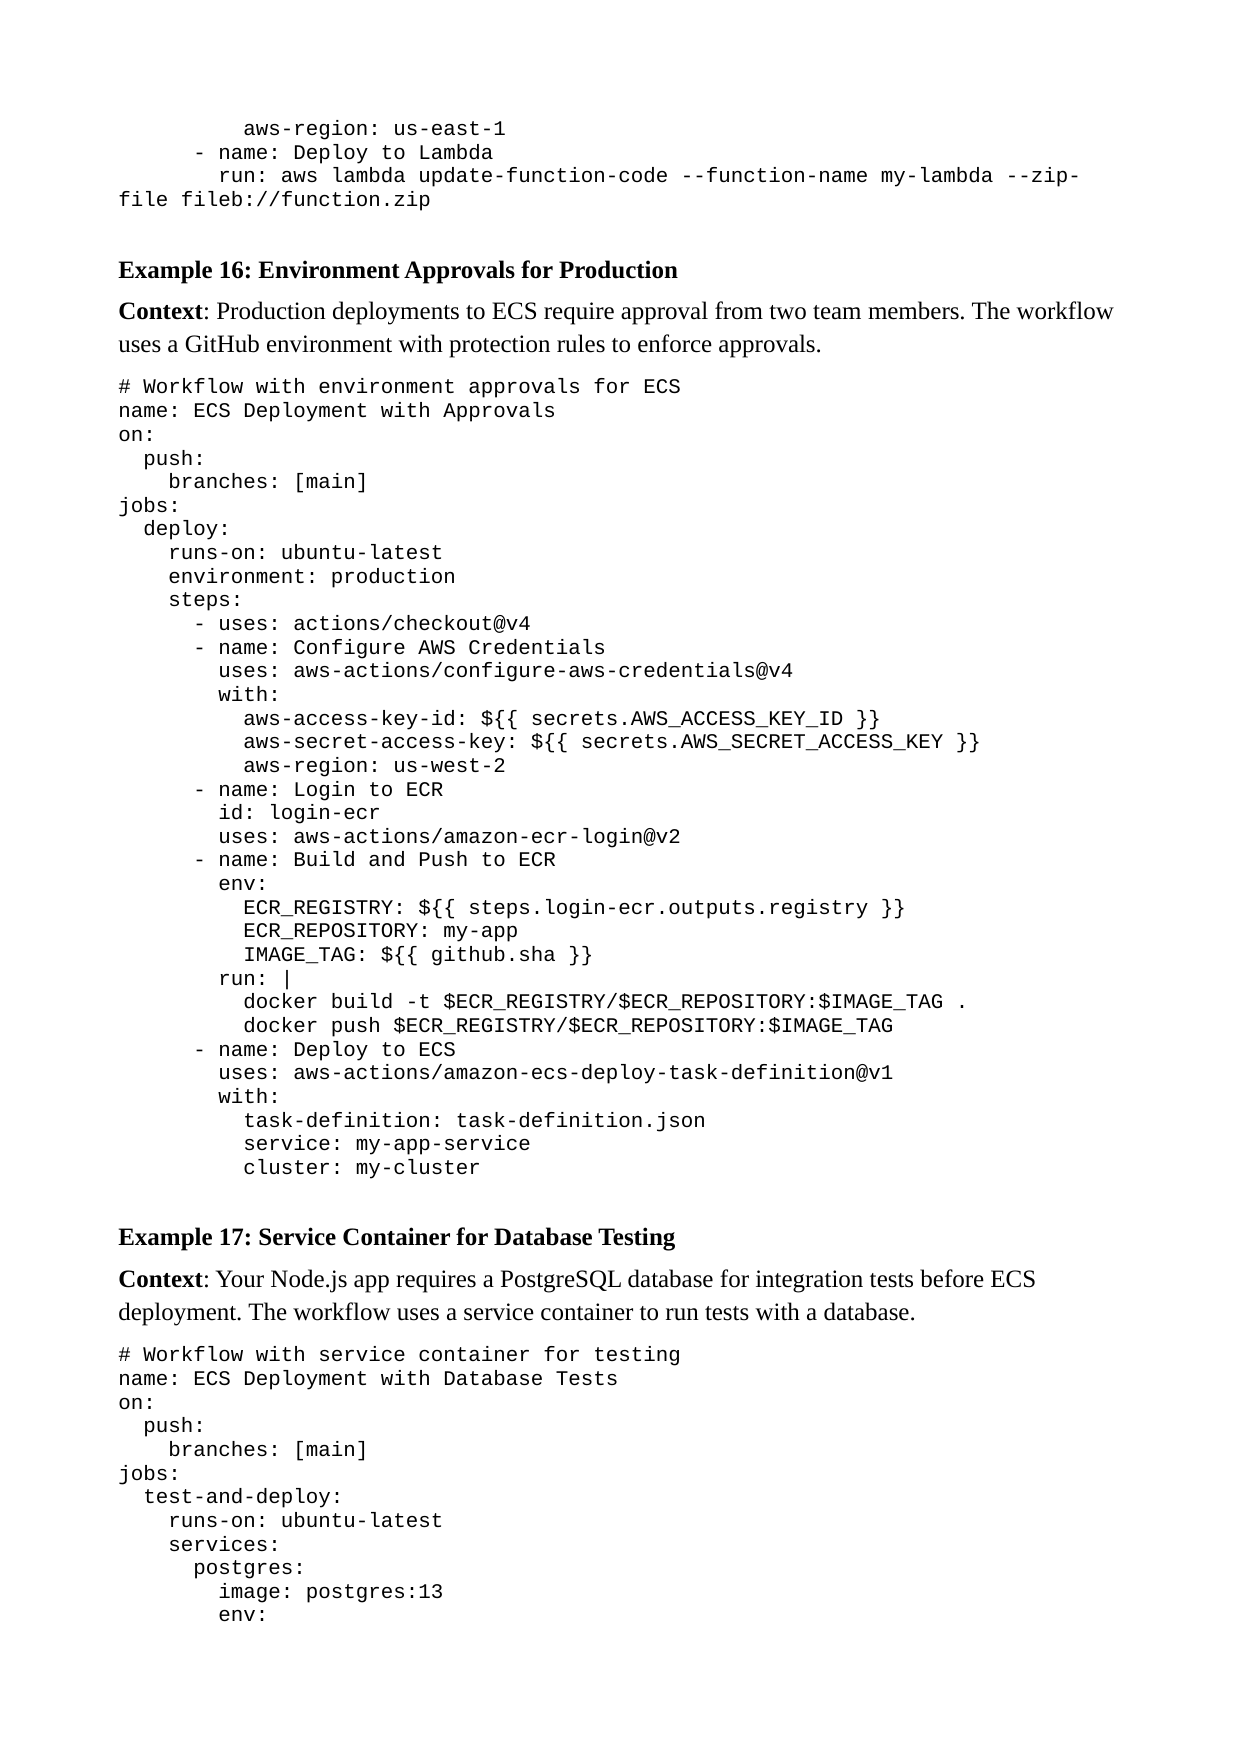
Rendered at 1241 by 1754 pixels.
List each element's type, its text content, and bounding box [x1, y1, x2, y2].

text run: aws lambda update-function-code --function-name my-lambda --zip-file fileb://function.zip [118, 165, 1122, 213]
subtitle Example 17: Service Container for Database Testing [118, 1222, 1122, 1251]
text branches: [main] [118, 1439, 1122, 1463]
text name: ECS Deployment with Database Tests [118, 1368, 1122, 1392]
text postgres: [118, 1557, 1122, 1581]
text docker build -t $ECR_REGISTRY/$ECR_REPOSITORY:$IMAGE_TAG . [118, 991, 1122, 1015]
text steps: [118, 589, 1122, 613]
text # Workflow with service container for testing [118, 1344, 1122, 1368]
text ECR_REGISTRY: ${{ steps.login-ecr.outputs.registry }} [118, 897, 1122, 920]
text docker push $ECR_REGISTRY/$ECR_REPOSITORY:$IMAGE_TAG [118, 1015, 1122, 1039]
text aws-access-key-id: ${{ secrets.AWS_ACCESS_KEY_ID }} [118, 708, 1122, 731]
text push: [118, 447, 1122, 471]
text - name: Login to ECR [118, 778, 1122, 802]
text name: ECS Deployment with Approvals [118, 400, 1122, 424]
text with: [118, 684, 1122, 708]
text aws-secret-access-key: ${{ secrets.AWS_SECRET_ACCESS_KEY }} [118, 731, 1122, 755]
text with: [118, 1086, 1122, 1109]
text - name: Deploy to Lambda [118, 142, 1122, 165]
text task-definition: task-definition.json [118, 1109, 1122, 1133]
text uses: aws-actions/amazon-ecs-deploy-task-definition@v1 [118, 1062, 1122, 1086]
text jobs: [118, 495, 1122, 518]
text aws-region: us-west-2 [118, 755, 1122, 778]
text runs-on: ubuntu-latest [118, 1510, 1122, 1533]
text uses: aws-actions/configure-aws-credentials@v4 [118, 660, 1122, 684]
text services: [118, 1533, 1122, 1557]
text cluster: my-cluster [118, 1157, 1122, 1181]
text runs-on: ubuntu-latest [118, 542, 1122, 566]
text aws-region: us-east-1 [118, 118, 1122, 142]
text - name: Build and Push to ECR [118, 849, 1122, 873]
text service: my-app-service [118, 1133, 1122, 1157]
text - name: Deploy to ECS [118, 1039, 1122, 1062]
text push: [118, 1415, 1122, 1439]
text branches: [main] [118, 471, 1122, 495]
text id: login-ecr [118, 802, 1122, 826]
text env: [118, 873, 1122, 897]
text on: [118, 1392, 1122, 1415]
text deploy: [118, 518, 1122, 542]
text environment: production [118, 566, 1122, 589]
text on: [118, 424, 1122, 447]
text IMAGE_TAG: ${{ github.sha }} [118, 944, 1122, 968]
text ECR_REPOSITORY: my-app [118, 920, 1122, 944]
text image: postgres:13 [118, 1581, 1122, 1604]
text Context: Your Node.js app requires a PostgreSQL database for integration tests before ECS deployment. The workflow uses a service container to run tests with a database. [118, 1264, 1122, 1326]
text # Workflow with environment approvals for ECS [118, 377, 1122, 400]
text - uses: actions/checkout@v4 [118, 613, 1122, 637]
subtitle Example 16: Environment Approvals for Production [118, 255, 1122, 283]
text env: [118, 1604, 1122, 1628]
text - name: Configure AWS Credentials [118, 637, 1122, 660]
text test-and-deploy: [118, 1486, 1122, 1510]
text Context: Production deployments to ECS require approval from two team members. The workflow uses a GitHub environment with protection rules to enforce approvals. [118, 296, 1122, 358]
text jobs: [118, 1463, 1122, 1486]
text uses: aws-actions/amazon-ecr-login@v2 [118, 826, 1122, 849]
text run: | [118, 968, 1122, 991]
